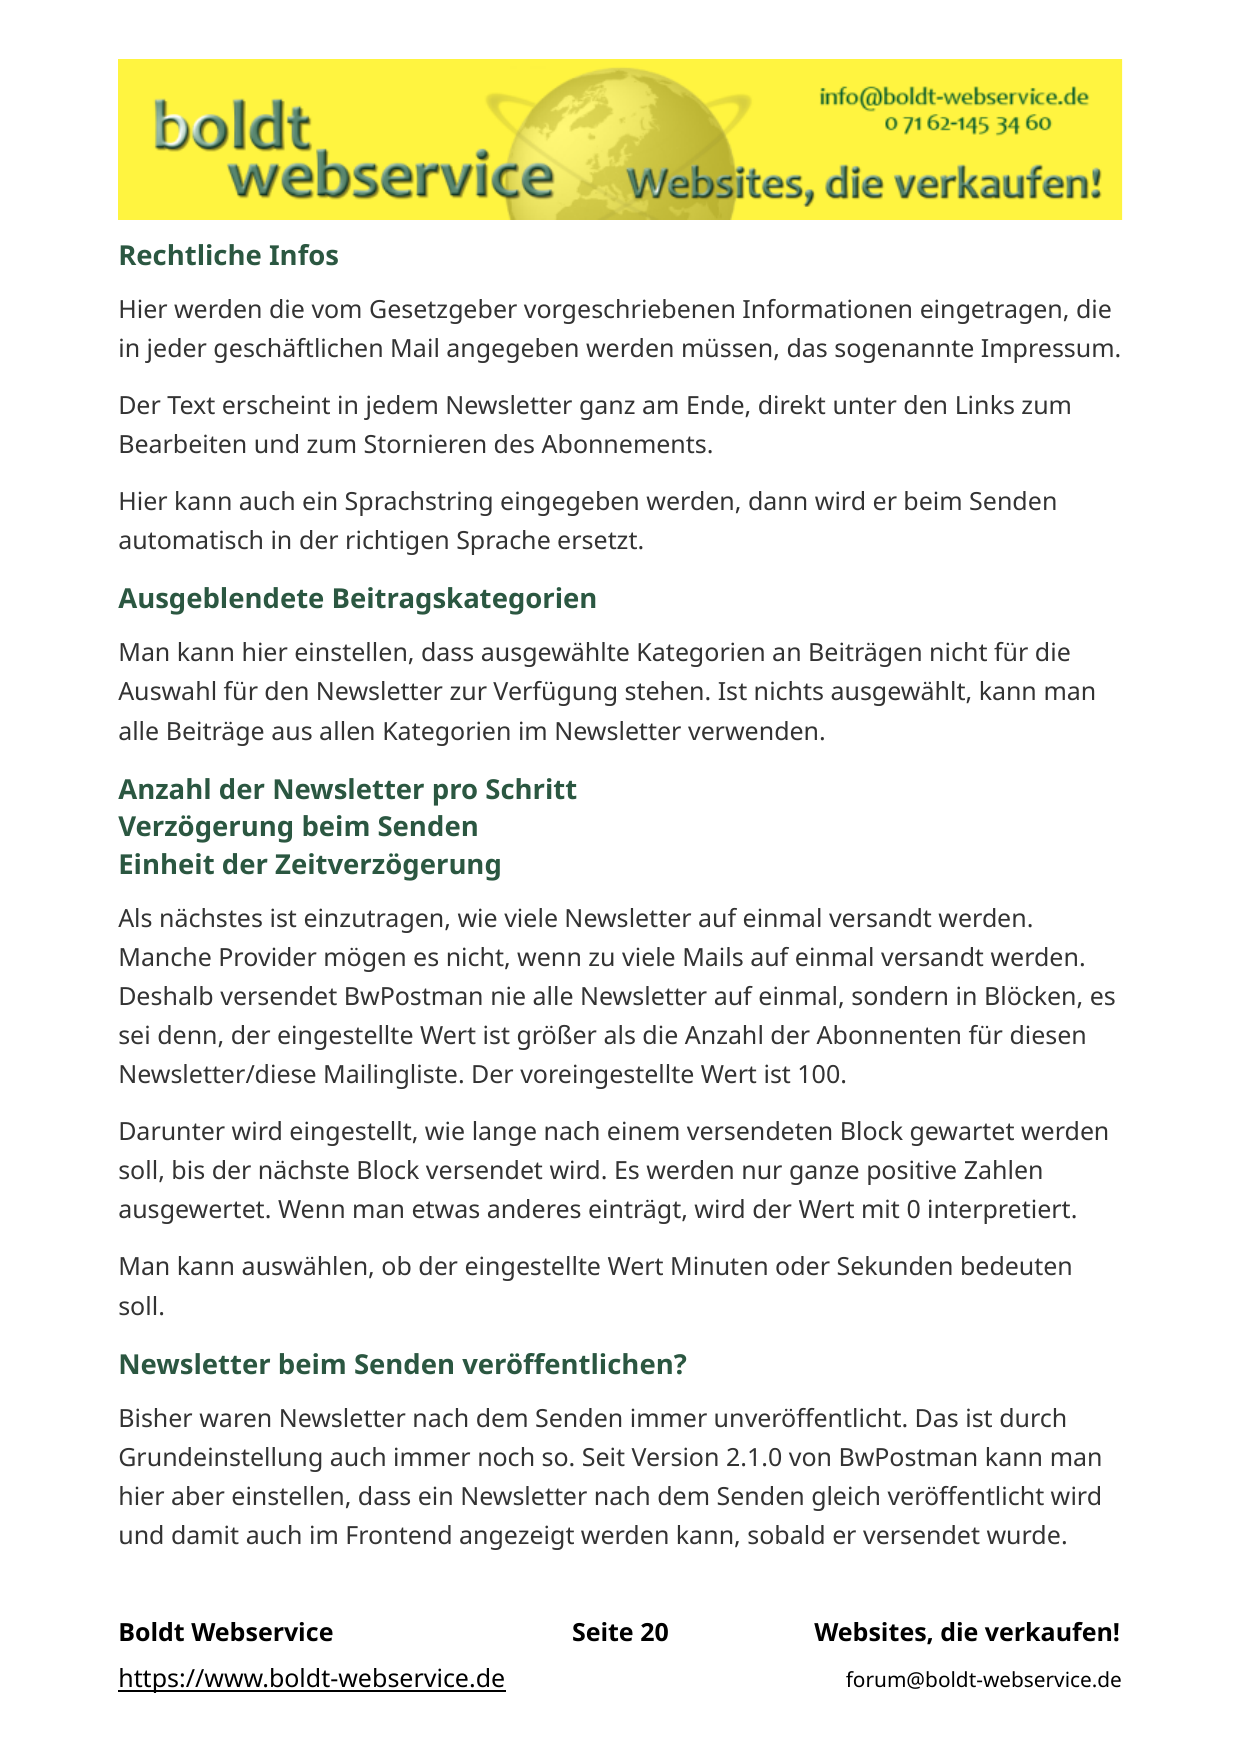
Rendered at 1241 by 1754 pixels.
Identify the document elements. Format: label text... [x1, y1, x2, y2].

subtitle Ausgeblendete Beitragskategorien [118, 579, 1122, 617]
text Bisher waren Newsletter nach dem Senden immer unveröffentlicht. Das ist durch Grundeinstellung auch immer noch so. Seit Version 2.1.0 von BwPostman kann man hier aber einstellen, dass ein Newsletter nach dem Senden gleich veröffentlicht wird und damit auch im Frontend angezeigt werden kann, sobald er versendet wurde. [118, 1400, 1122, 1552]
text Hier werden die vom Gesetzgeber vorgeschriebenen Informationen eingetragen, die in jeder geschäftlichen Mail angegeben werden müssen, das sogenannte Impressum. [118, 291, 1122, 365]
picture [118, 59, 1123, 220]
subtitle Anzahl der Newsletter pro Schritt Verzögerung beim Senden Einheit der Zeitverzögerung [118, 770, 1122, 882]
text Man kann auswählen, ob der eingestellte Wert Minuten oder Sekunden bedeuten soll. [118, 1249, 1122, 1322]
subtitle Rechtliche Infos [118, 236, 1122, 274]
text Als nächstes ist einzutragen, wie viele Newsletter auf einmal versandt werden. Manche Provider mögen es nicht, wenn zu viele Mails auf einmal versandt werden. Deshalb versendet BwPostman nie alle Newsletter auf einmal, sondern in Blöcken, es sei denn, der eingestellte Wert ist größer als die Anzahl der Abonnenten für diesen Newsletter/diese Mailingliste. Der voreingestellte Wert ist 100. [118, 900, 1122, 1091]
text Darunter wird eingestellt, wie lange nach einem versendeten Block gewartet werden soll, bis der nächste Block versendet wird. Es werden nur ganze positive Zahlen ausgewertet. Wenn man etwas anderes einträgt, wird der Wert mit 0 interpretiert. [118, 1114, 1122, 1226]
text Der Text erscheint in jedem Newsletter ganz am Ende, direkt unter den Links zum Bearbeiten und zum Stornieren des Abonnements. [118, 387, 1122, 461]
text Man kann hier einstellen, dass ausgewählte Kategorien an Beiträgen nicht für die Auswahl für den Newsletter zur Verfügung stehen. Ist nichts ausgewählt, kann man alle Beiträge aus allen Kategorien im Newsletter verwenden. [118, 635, 1122, 747]
text Hier kann auch ein Sprachstring eingegeben werden, dann wird er beim Senden automatisch in der richtigen Sprache ersetzt. [118, 483, 1122, 557]
subtitle Newsletter beim Senden veröffentlichen? [118, 1345, 1122, 1382]
